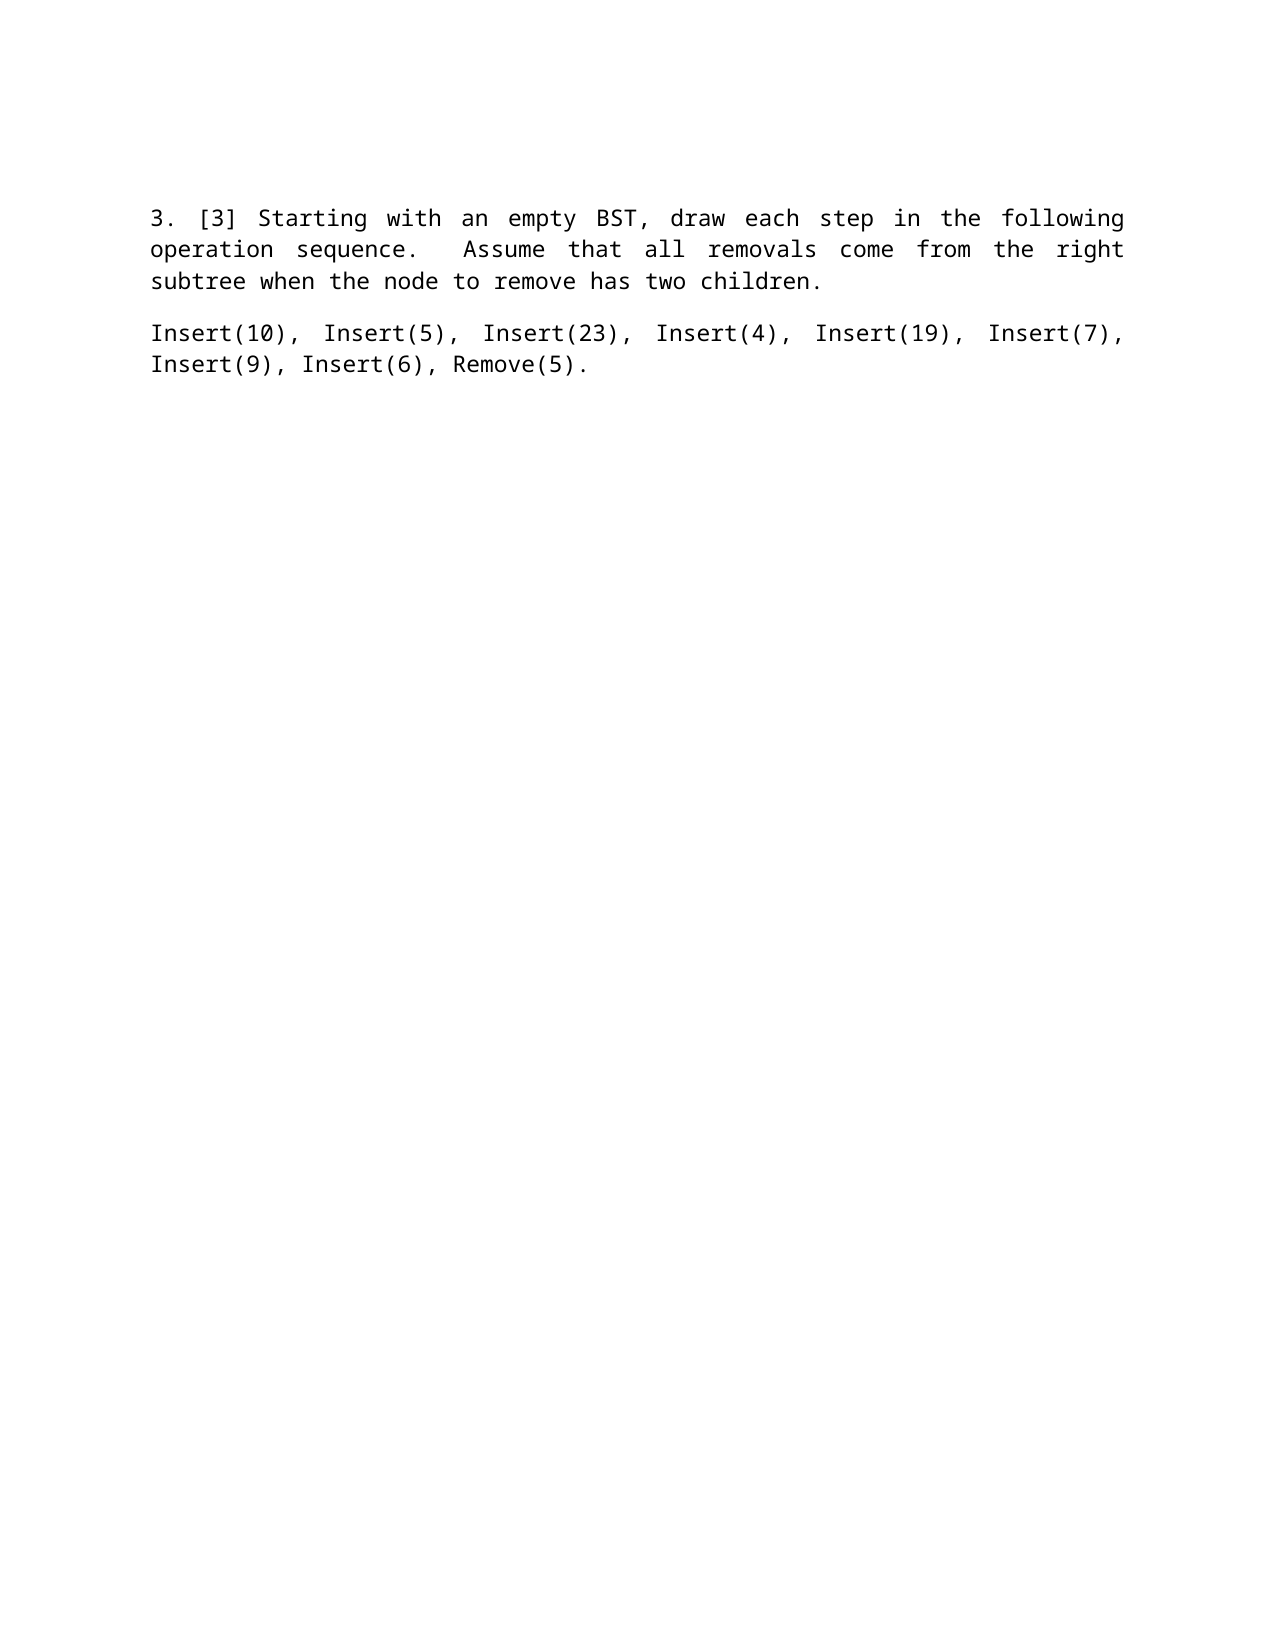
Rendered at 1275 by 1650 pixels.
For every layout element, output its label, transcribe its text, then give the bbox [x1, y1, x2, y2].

text Insert(10), Insert(5), Insert(23), Insert(4), Insert(19), Insert(7), Insert(9), Insert(6), Remove(5). [150, 317, 1125, 379]
text 3. [3] Starting with an empty BST, draw each step in the following operation sequence. Assume that all removals come from the right subtree when the node to remove has two children. [150, 202, 1125, 296]
